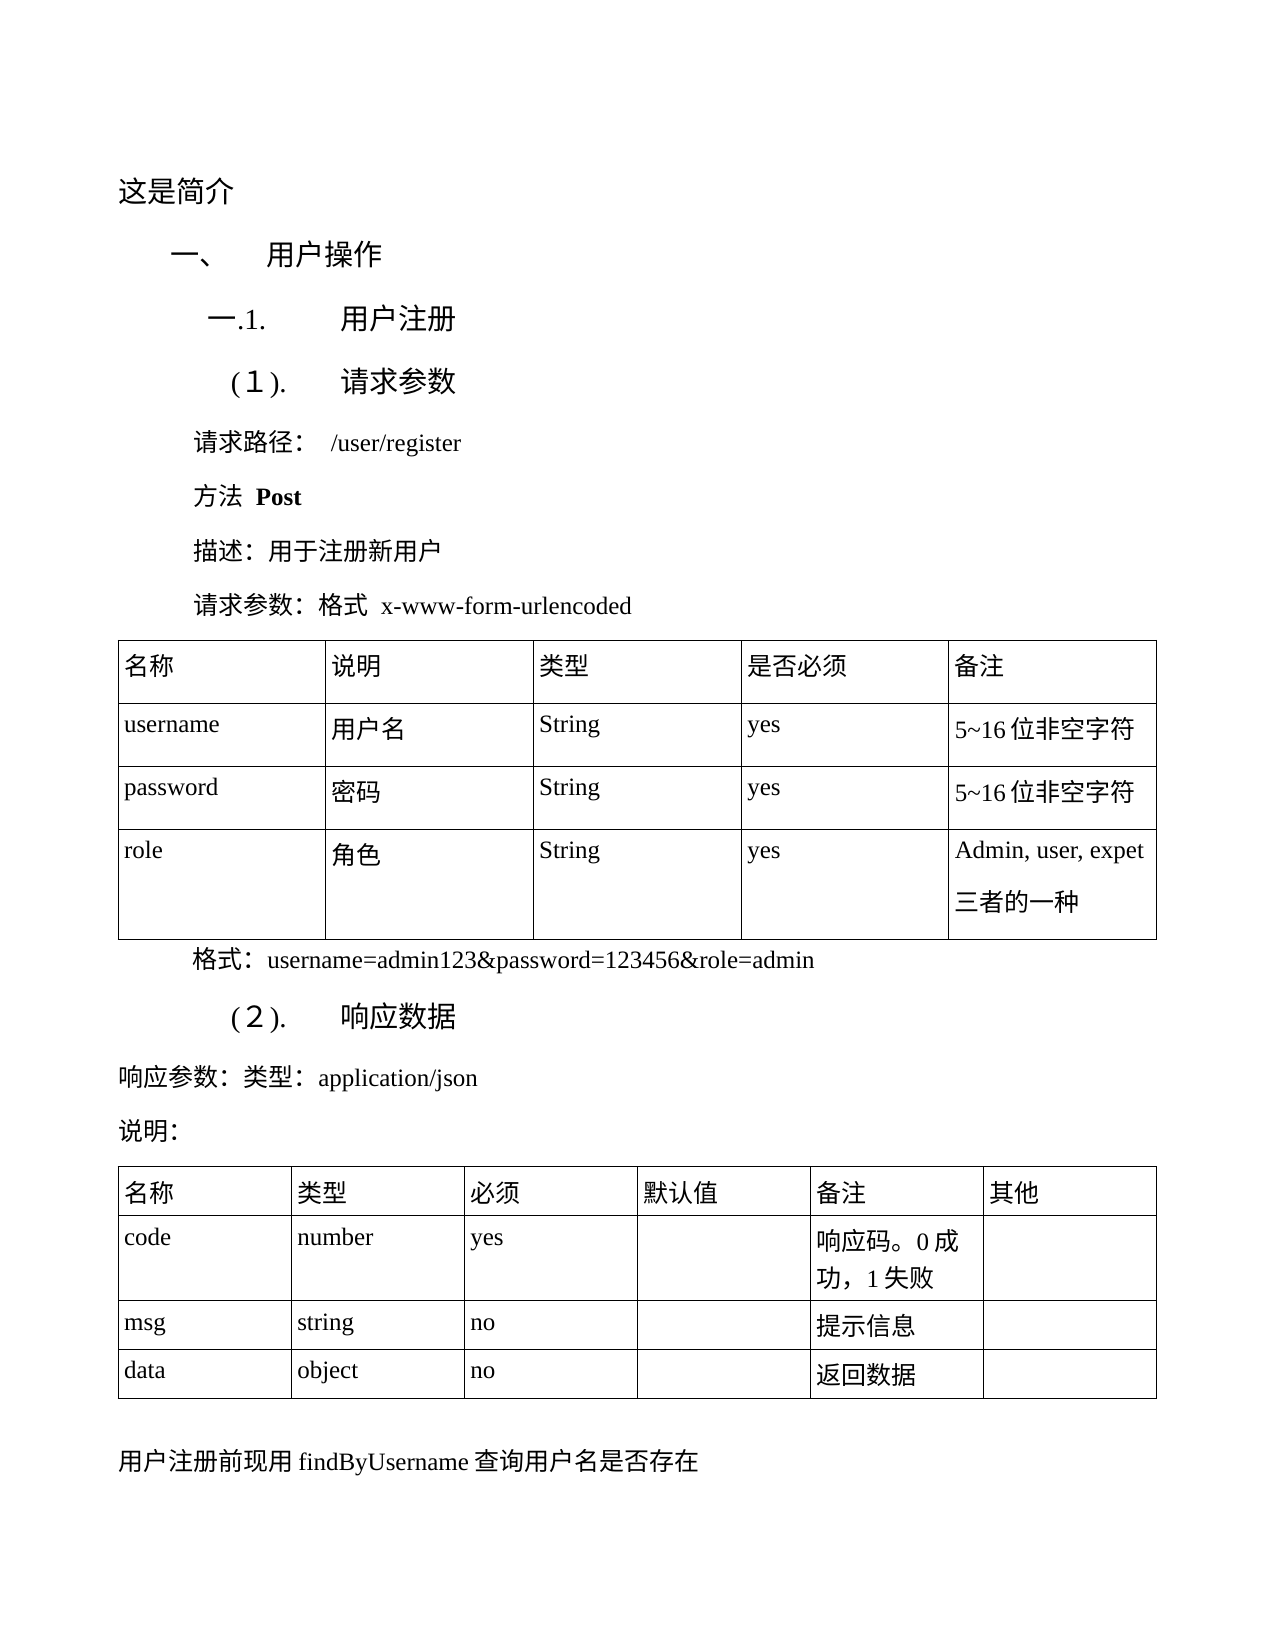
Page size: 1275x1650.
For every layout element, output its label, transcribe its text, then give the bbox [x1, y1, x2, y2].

subtitle 请求参数 [231, 359, 1157, 401]
table_cell [638, 1301, 810, 1349]
table_cell String [534, 767, 741, 829]
table_cell [984, 1301, 1156, 1349]
text 方法 Post [193, 477, 1157, 513]
table_cell number [292, 1216, 464, 1300]
table_header 备注 [949, 641, 1156, 703]
table_cell msg [119, 1301, 291, 1349]
table_cell 角色 [326, 830, 533, 939]
table_cell yes [742, 704, 948, 766]
table_cell data [119, 1350, 291, 1397]
text 格式：username=admin123&password=123456&role=admin [118, 940, 1157, 976]
table_header 类型 [292, 1167, 464, 1215]
table_cell 密码 [326, 767, 533, 829]
table_header 类型 [534, 641, 741, 703]
table_cell no [465, 1301, 637, 1349]
table_cell Admin, user, expet三者的一种 [949, 830, 1156, 939]
text 说明： [118, 1112, 1157, 1148]
table_cell String [534, 704, 741, 766]
table_cell [984, 1350, 1156, 1397]
table_cell code [119, 1216, 291, 1300]
table_cell [638, 1350, 810, 1397]
table_cell [638, 1216, 810, 1300]
table_header 名称 [119, 1167, 291, 1215]
table_cell yes [742, 767, 948, 829]
table_header 其他 [984, 1167, 1156, 1215]
text 用户注册前现用findByUsername查询用户名是否存在 [118, 1442, 1157, 1478]
table_cell yes [742, 830, 948, 939]
table_cell 5~16位非空字符 [949, 767, 1156, 829]
table_header 是否必须 [742, 641, 948, 703]
text 请求路径： /user/register [193, 422, 1157, 458]
subtitle 用户注册 [193, 295, 1157, 338]
table_cell 提示信息 [811, 1301, 983, 1349]
table_cell [984, 1216, 1156, 1300]
table_cell role [119, 830, 325, 939]
table_cell object [292, 1350, 464, 1397]
subtitle 用户操作 [156, 232, 1157, 274]
table_cell username [119, 704, 325, 766]
table_header 说明 [326, 641, 533, 703]
table_cell no [465, 1350, 637, 1397]
table_cell String [534, 830, 741, 939]
subtitle 响应数据 [231, 994, 1157, 1036]
table_cell 响应码。0成功，1失败 [811, 1216, 983, 1300]
table_cell 5~16位非空字符 [949, 704, 1156, 766]
text 响应参数：类型：application/json [118, 1057, 1157, 1094]
table_header 名称 [119, 641, 325, 703]
table_header 备注 [811, 1167, 983, 1215]
table_cell 返回数据 [811, 1350, 983, 1397]
table_cell password [119, 767, 325, 829]
text 请求参数：格式 x-www-form-urlencoded [193, 585, 1157, 622]
table_cell string [292, 1301, 464, 1349]
table_header 必须 [465, 1167, 637, 1215]
title 这是简介 [118, 168, 1157, 211]
table_cell yes [465, 1216, 637, 1300]
table_cell 用户名 [326, 704, 533, 766]
text 描述：用于注册新用户 [193, 531, 1157, 567]
table_header 默认值 [638, 1167, 810, 1215]
